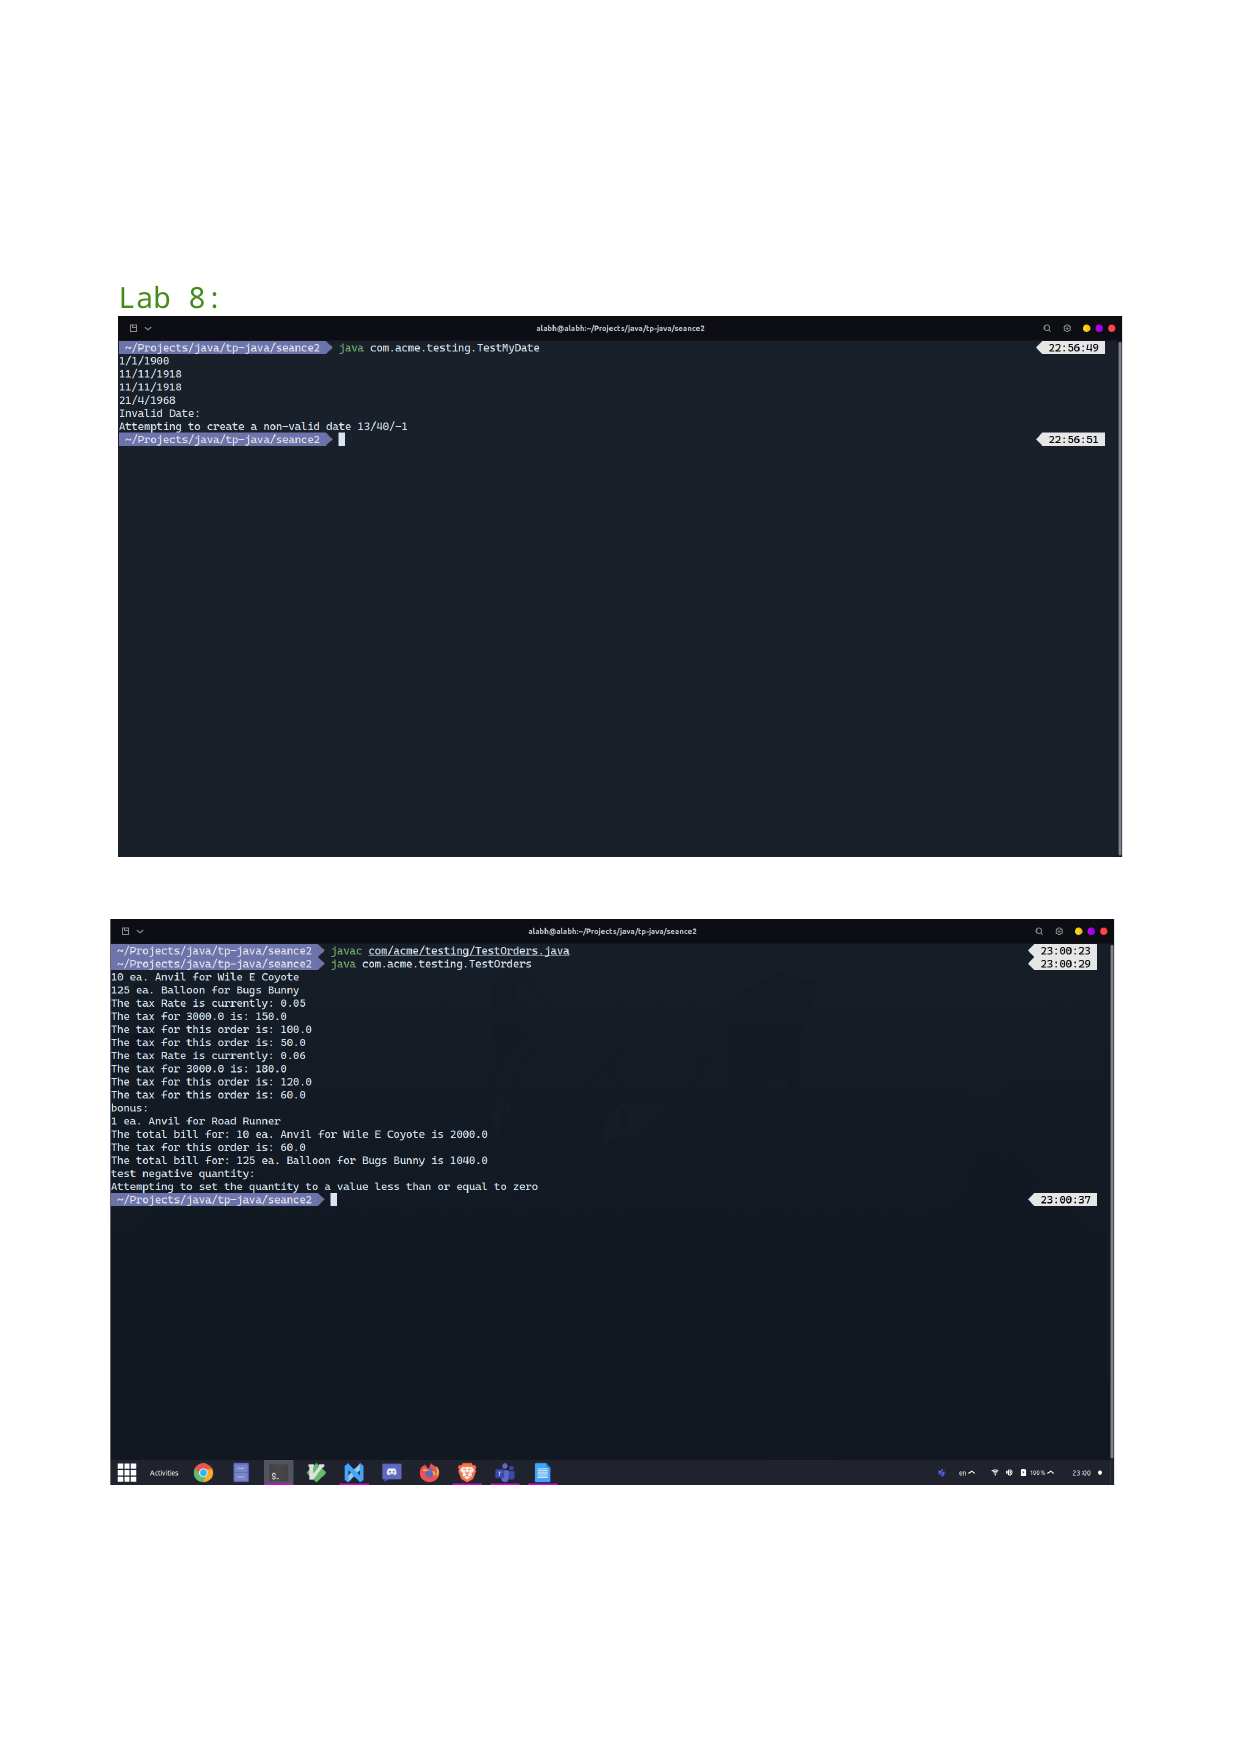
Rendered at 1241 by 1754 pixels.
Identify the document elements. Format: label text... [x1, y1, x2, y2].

text Lab 8: [118, 277, 1122, 316]
picture [118, 316, 1123, 857]
picture [110, 919, 1115, 1485]
